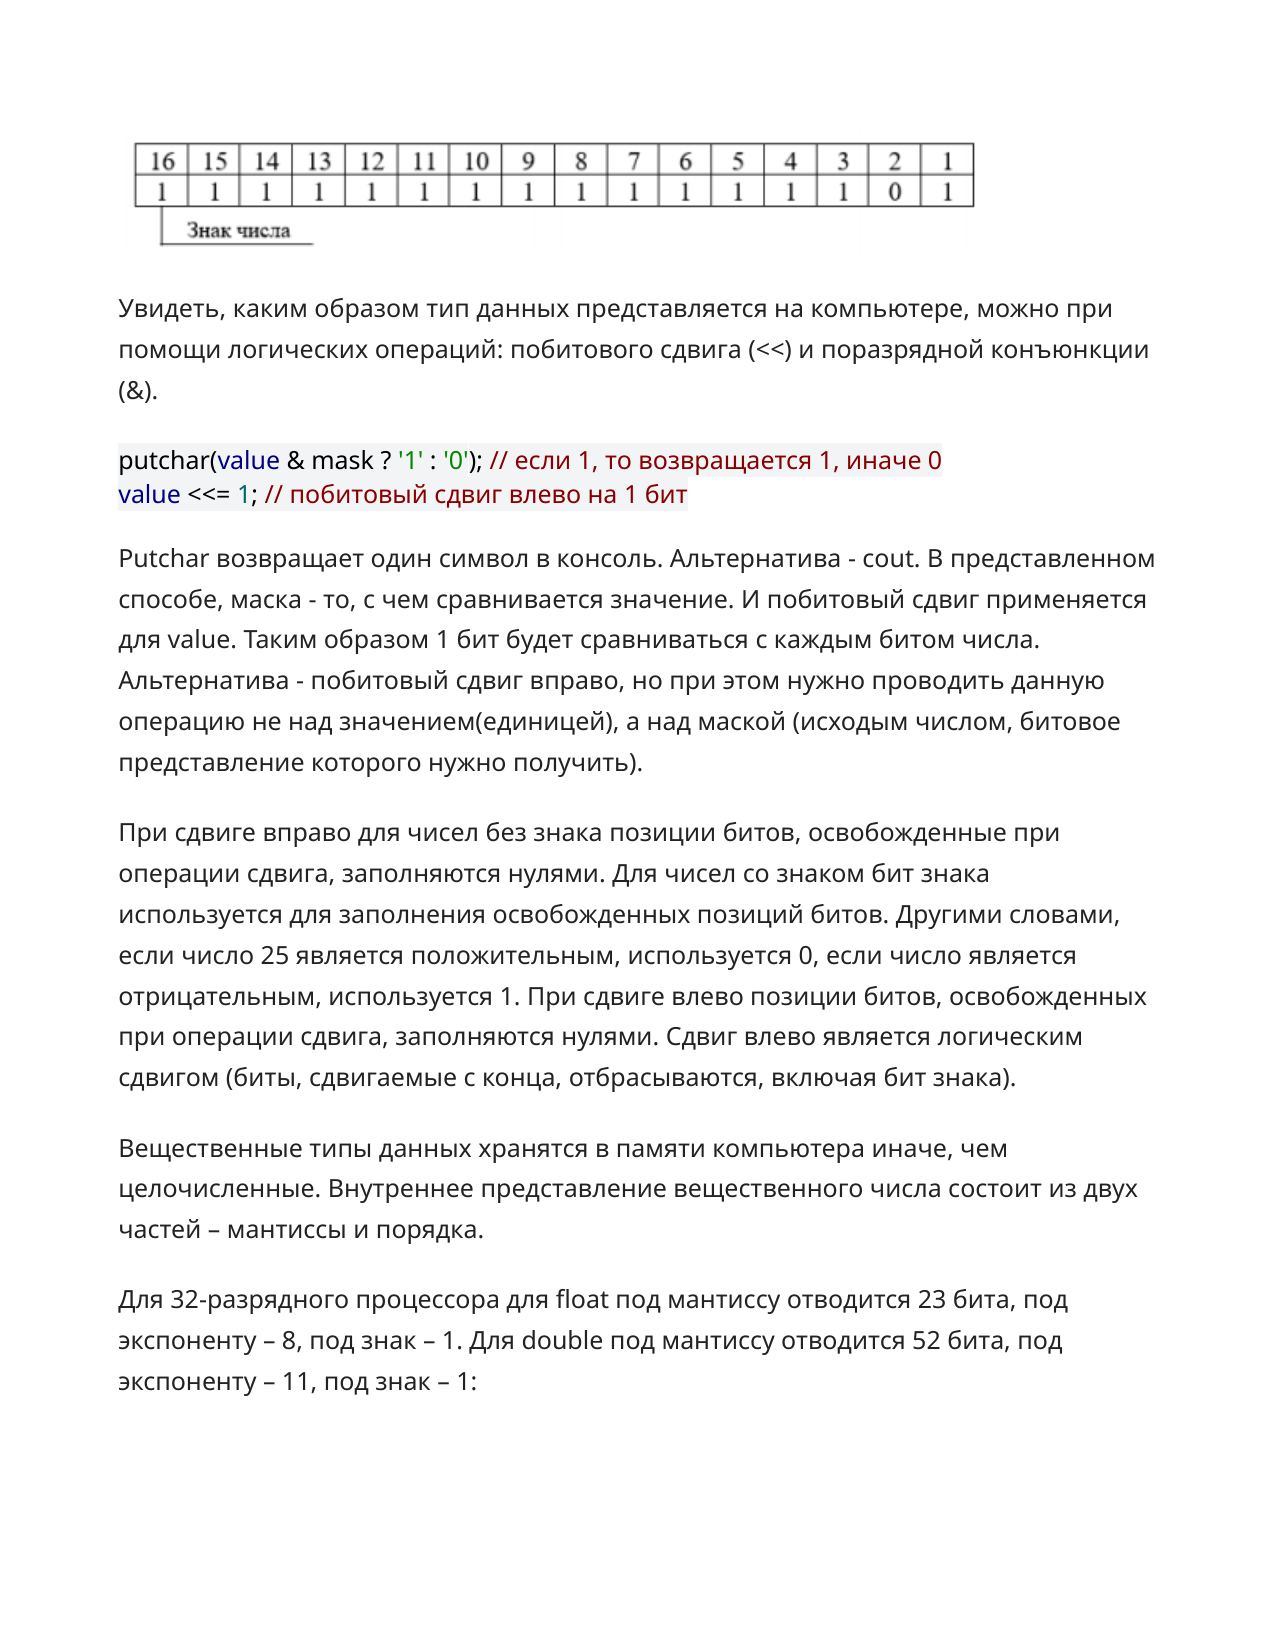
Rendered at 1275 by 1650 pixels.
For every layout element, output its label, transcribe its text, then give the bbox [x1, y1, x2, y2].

text Вещественные типы данных хранятся в памяти компьютера иначе, чем целочисленные. Внутреннее представление вещественного числа состоит из двух частей – мантиссы и порядка. [118, 1130, 1157, 1246]
text Для 32-разрядного процессора для float под мантиссу отводится 23 бита, под экспоненту – 8, под знак – 1. Для double под мантиссу отводится 52 бита, под экспоненту – 11, под знак – 1: [118, 1282, 1157, 1398]
text Увидеть, каким образом тип данных представляется на компьютере, можно при помощи логических операций: побитового сдвига (<<) и поразрядной конъюнкции (&). [118, 291, 1157, 407]
picture [118, 118, 998, 256]
text value <<= 1; // побитовый сдвиг влево на 1 бит [118, 477, 1157, 511]
text При сдвиге вправо для чисел без знака позиции битов, освобожденные при операции сдвига, заполняются нулями. Для чисел со знаком бит знака используется для заполнения освобожденных позиций битов. Другими словами, если число 25 является положительным, используется 0, если число является отрицательным, используется 1. При сдвиге влево позиции битов, освобожденных при операции сдвига, заполняются нулями. Сдвиг влево является логическим сдвигом (биты, сдвигаемые с конца, отбрасываются, включая бит знака). [118, 815, 1157, 1094]
text putchar(value & mask ? '1' : '0'); // если 1, то возвращается 1, иначе 0 [118, 443, 1157, 477]
text Putchar возвращает один символ в консоль. Альтернатива - cout. В представленном способе, маска - то, с чем сравнивается значение. И побитовый сдвиг применяется для value. Таким образом 1 бит будет сравниваться с каждым битом числа. Альтернатива - побитовый сдвиг вправо, но при этом нужно проводить данную операцию не над значением(единицей), а над маской (исходым числом, битовое представление которого нужно получить). [118, 540, 1157, 779]
